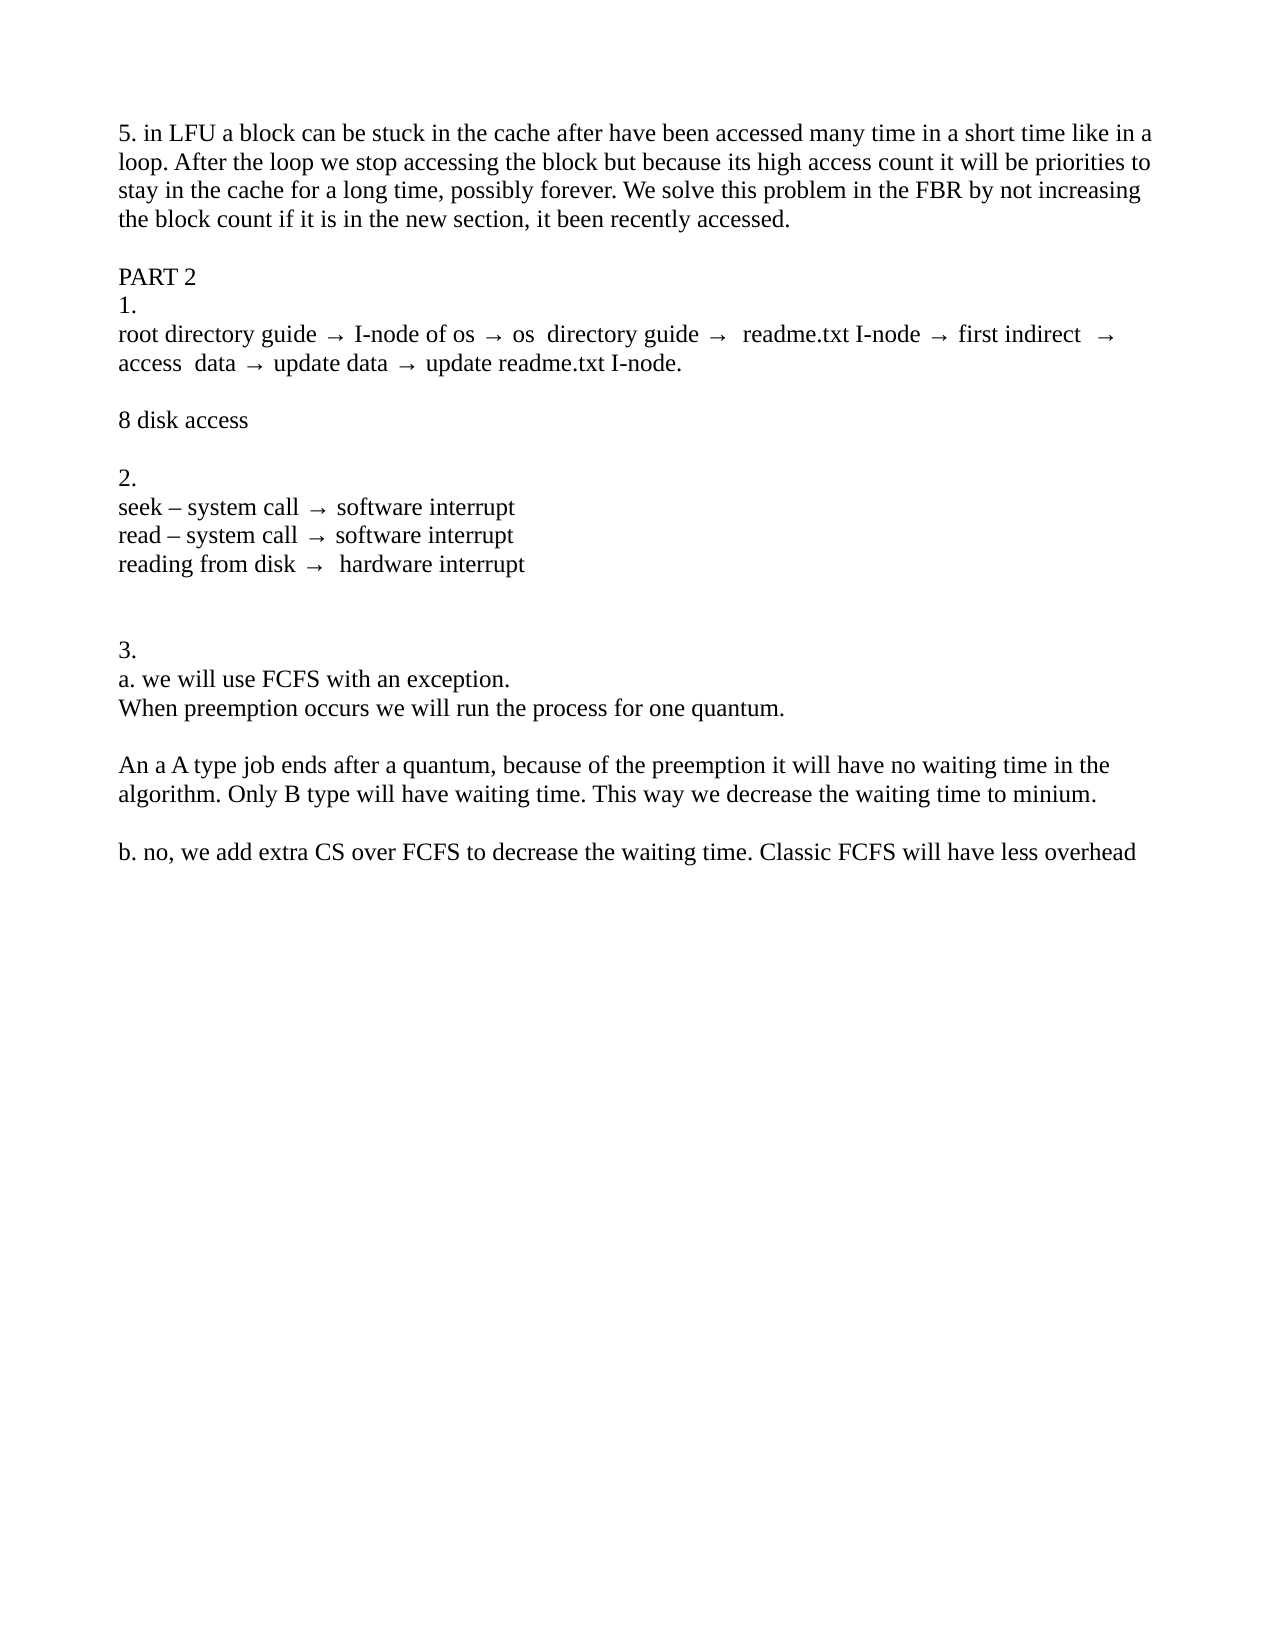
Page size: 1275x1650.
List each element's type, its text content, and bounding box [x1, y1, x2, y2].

text PART 2 [118, 262, 1157, 291]
text An a A type job ends after a quantum, because of the preemption it will have no waiting time in the algorithm. Only B type will have waiting time. This way we decrease the waiting time to minium. [118, 751, 1157, 808]
text reading from disk → hardware interrupt [118, 549, 1157, 578]
text 2. [118, 463, 1157, 492]
text 3. [118, 636, 1157, 664]
text b. no, we add extra CS over FCFS to decrease the waiting time. Classic FCFS will have less overhead [118, 837, 1157, 866]
text root directory guide → I-node of os → os directory guide → readme.txt I-node → first indirect → access data → update data → update readme.txt I-node. [118, 319, 1157, 377]
text read – system call → software interrupt [118, 521, 1157, 549]
text 8 disk access [118, 406, 1157, 434]
text 5. in LFU a block can be stuck in the cache after have been accessed many time in a short time like in a loop. After the loop we stop accessing the block but because its high access count it will be priorities to stay in the cache for a long time, possibly forever. We solve this problem in the FBR by not increasing the block count if it is in the new section, it been recently accessed. [118, 118, 1157, 233]
text a. we will use FCFS with an exception. [118, 664, 1157, 693]
text 1. [118, 291, 1157, 319]
text seek – system call → software interrupt [118, 492, 1157, 521]
text When preemption occurs we will run the process for one quantum. [118, 693, 1157, 722]
